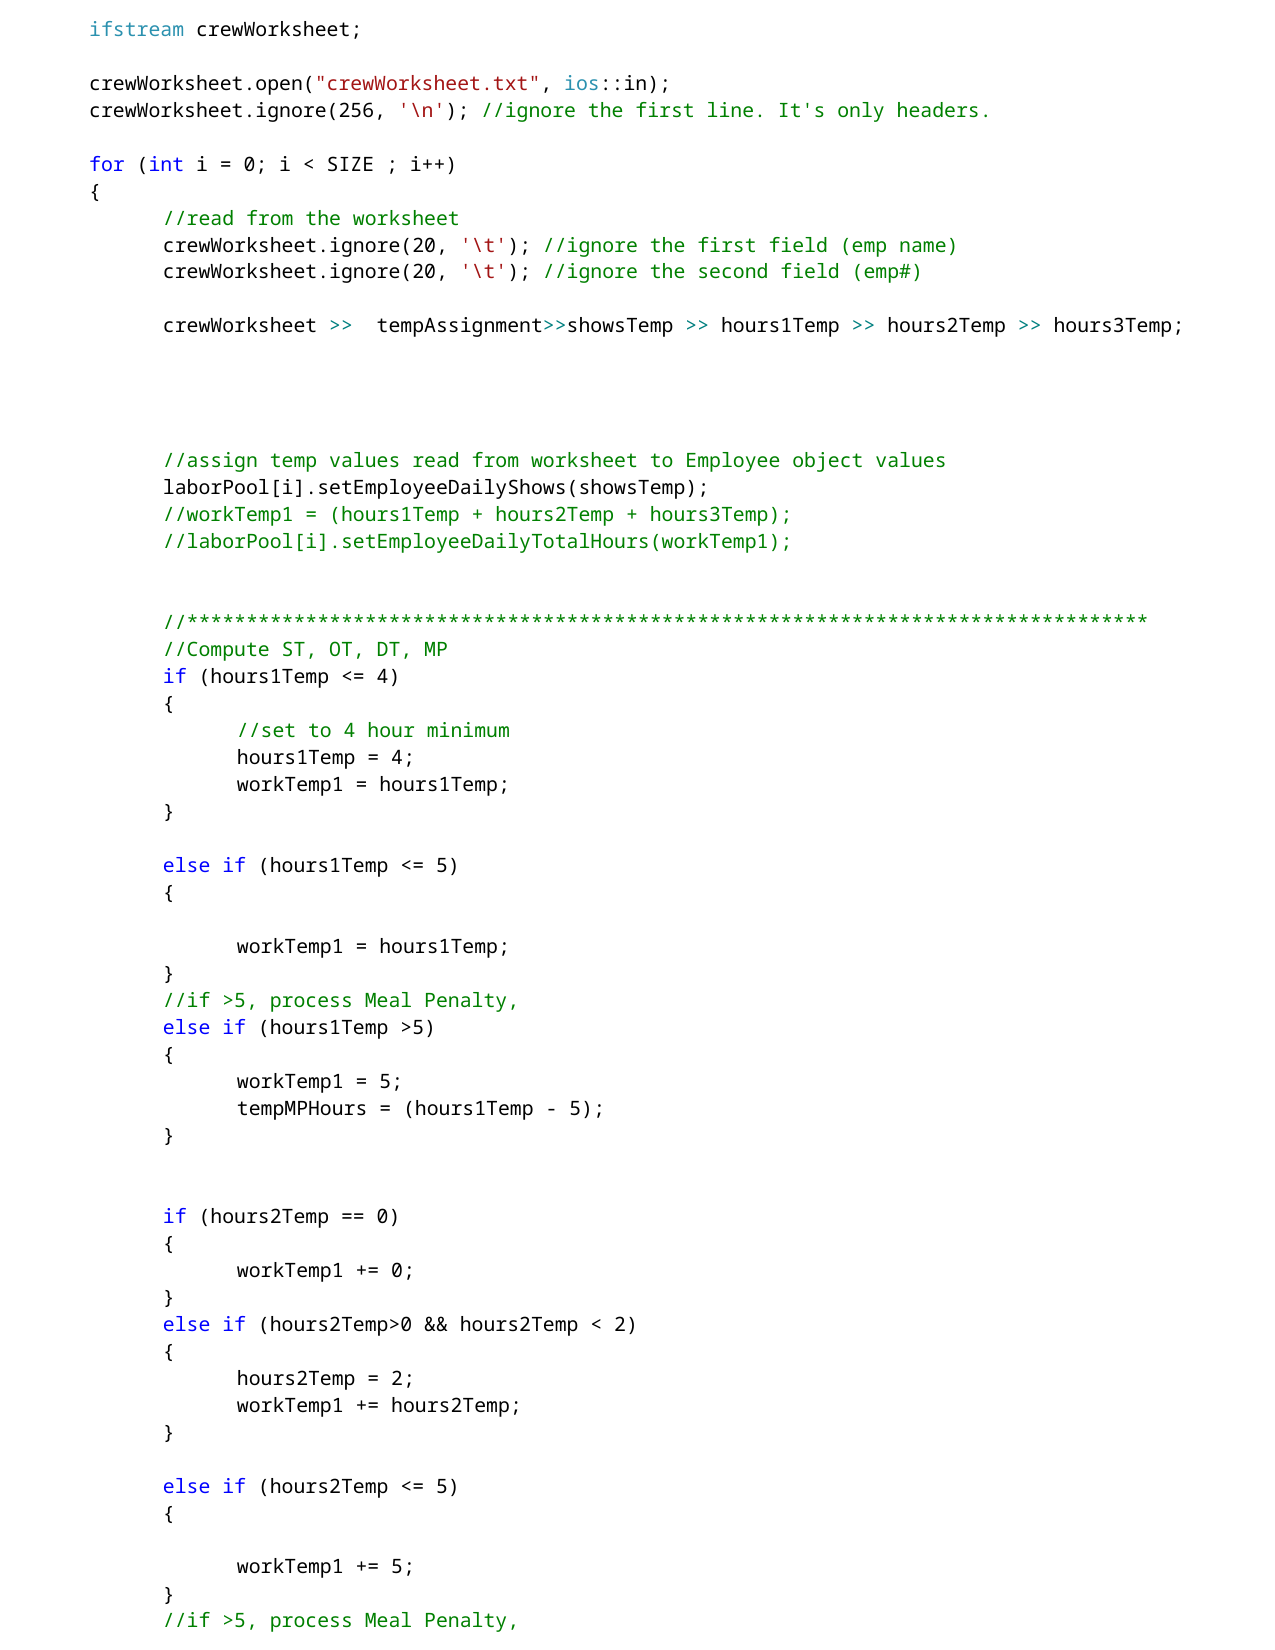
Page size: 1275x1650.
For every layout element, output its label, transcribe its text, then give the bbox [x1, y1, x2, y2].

text else if (hours2Temp>0 && hours2Temp < 2) [15, 1310, 1260, 1337]
text { [15, 1040, 1260, 1067]
text crewWorksheet.ignore(20, '\t'); //ignore the first field (emp name) [15, 231, 1260, 258]
text workTemp1 += 0; [15, 1256, 1260, 1283]
text crewWorksheet.open("crewWorksheet.txt", ios::in); [15, 69, 1260, 96]
text } [15, 959, 1260, 986]
text workTemp1 += hours2Temp; [15, 1391, 1260, 1418]
text } [15, 1121, 1260, 1148]
text workTemp1 = hours1Temp; [15, 932, 1260, 959]
text //********************************************************************************* [15, 608, 1260, 636]
text //read from the worksheet [15, 204, 1260, 231]
text hours1Temp = 4; [15, 743, 1260, 770]
text { [15, 878, 1260, 905]
text //set to 4 hour minimum [15, 716, 1260, 743]
text { [15, 1229, 1260, 1256]
text crewWorksheet >> tempAssignment>>showsTemp >> hours1Temp >> hours2Temp >> hours3Temp; [15, 312, 1260, 339]
text for (int i = 0; i < SIZE ; i++) [15, 150, 1260, 177]
text tempMPHours = (hours1Temp - 5); [15, 1094, 1260, 1121]
text laborPool[i].setEmployeeDailyShows(showsTemp); [15, 474, 1260, 501]
text crewWorksheet.ignore(20, '\t'); //ignore the second field (emp#) [15, 258, 1260, 285]
text ifstream crewWorksheet; [15, 15, 1260, 42]
text } [15, 797, 1260, 824]
text hours2Temp = 2; [15, 1364, 1260, 1391]
text //if >5, process Meal Penalty, [15, 986, 1260, 1013]
text crewWorksheet.ignore(256, '\n'); //ignore the first line. It's only headers. [15, 96, 1260, 123]
text //workTemp1 = (hours1Temp + hours2Temp + hours3Temp); [15, 501, 1260, 528]
text } [15, 1418, 1260, 1445]
text //assign temp values read from worksheet to Employee object values [15, 447, 1260, 474]
text else if (hours2Temp <= 5) [15, 1472, 1260, 1499]
text { [15, 1499, 1260, 1526]
text } [15, 1283, 1260, 1310]
text workTemp1 += 5; [15, 1553, 1260, 1580]
text { [15, 689, 1260, 716]
text workTemp1 = 5; [15, 1067, 1260, 1094]
text { [15, 177, 1260, 204]
text { [15, 1337, 1260, 1364]
text else if (hours1Temp <= 5) [15, 851, 1260, 878]
text else if (hours1Temp >5) [15, 1013, 1260, 1040]
text } [15, 1580, 1260, 1607]
text //laborPool[i].setEmployeeDailyTotalHours(workTemp1); [15, 528, 1260, 554]
text //if >5, process Meal Penalty, [15, 1607, 1260, 1634]
text if (hours1Temp <= 4) [15, 662, 1260, 689]
text if (hours2Temp == 0) [15, 1202, 1260, 1229]
text //Compute ST, OT, DT, MP [15, 636, 1260, 662]
text workTemp1 = hours1Temp; [15, 770, 1260, 797]
